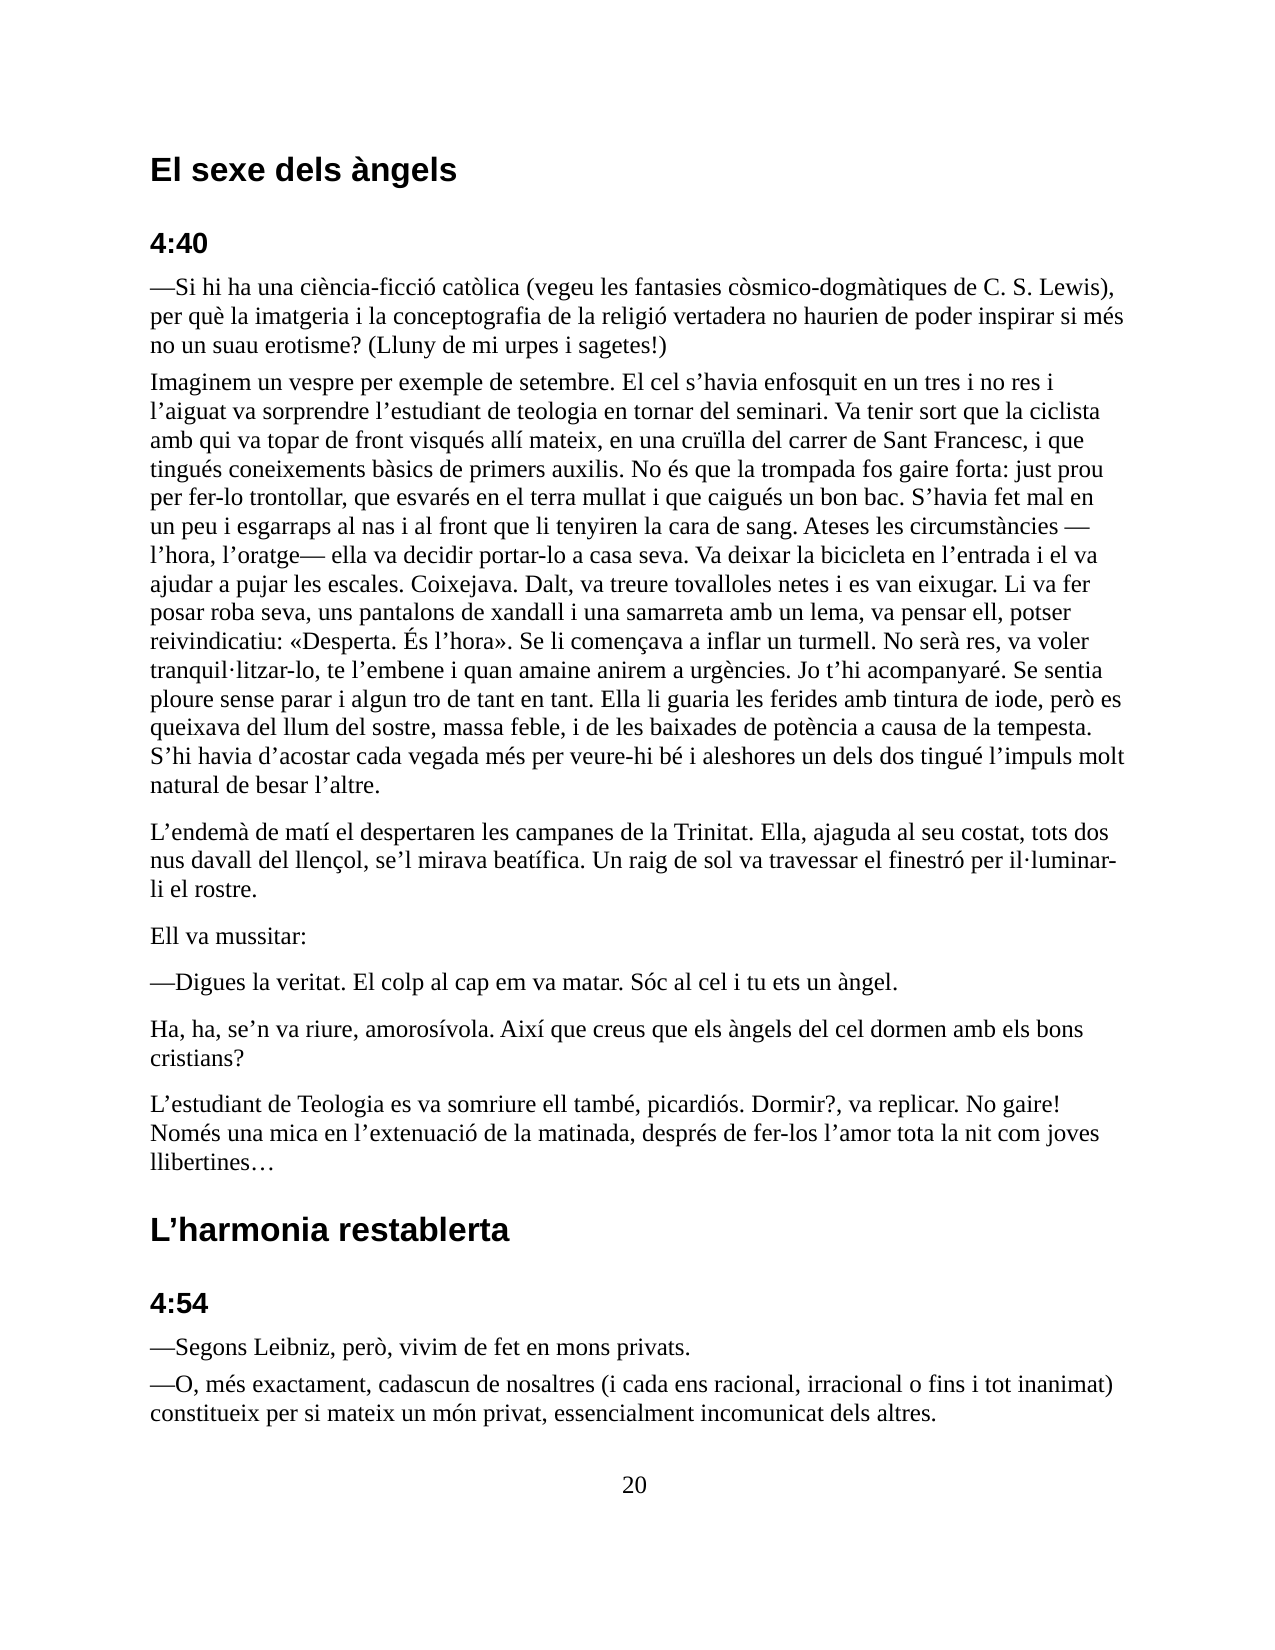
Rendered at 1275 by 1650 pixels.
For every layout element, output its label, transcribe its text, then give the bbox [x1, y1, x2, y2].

text Ha, ha, se’n va riure, amorosívola. Així que creus que els àngels del cel dormen amb els bons cristians? [150, 1014, 1125, 1072]
text —Si hi ha una ciència-ficció catòlica (vegeu les fantasies còsmico-dogmàtiques de C. S. Lewis), per què la imatgeria i la conceptografia de la religió vertadera no haurien de poder inspirar si més no un suau erotisme? (Lluny de mi urpes i sagetes!) [150, 272, 1125, 358]
subtitle L’harmonia restablerta [150, 1210, 1125, 1248]
subtitle 4:54 [150, 1286, 1125, 1319]
text —O, més exactament, cadascun de nosaltres (i cada ens racional, irracional o fins i tot inanimat) constitueix per si mateix un món privat, essencialment incomunicat dels altres. [150, 1369, 1125, 1427]
text Ell va mussitar: [150, 921, 1125, 949]
text L’estudiant de Teologia es va somriure ell també, picardiós. Dormir?, va replicar. No gaire! Només una mica en l’extenuació de la matinada, després de fer-los l’amor tota la nit com joves llibertines… [150, 1089, 1125, 1176]
text Imaginem un vespre per exemple de setembre. El cel s’havia enfosquit en un tres i no res i l’aiguat va sorprendre l’estudiant de teologia en tornar del seminari. Va tenir sort que la ciclista amb qui va topar de front visqués allí mateix, en una cruïlla del carrer de Sant Francesc, i que tingués coneixements bàsics de primers auxilis. No és que la trompada fos gaire forta: just prou per fer-lo trontollar, que esvarés en el terra mullat i que caigués un bon bac. S’havia fet mal en un peu i esgarraps al nas i al front que li tenyiren la cara de sang. Ateses les circumstàncies —l’hora, l’oratge— ella va decidir portar-lo a casa seva. Va deixar la bicicleta en l’entrada i el va ajudar a pujar les escales. Coixejava. Dalt, va treure tovalloles netes i es van eixugar. Li va fer posar roba seva, uns pantalons de xandall i una samarreta amb un lema, va pensar ell, potser reivindicatiu: «Desperta. És l’hora». Se li començava a inflar un turmell. No serà res, va voler tranquil·litzar-lo, te l’embene i quan amaine anirem a urgències. Jo t’hi acompanyaré. Se sentia ploure sense parar i algun tro de tant en tant. Ella li guaria les ferides amb tintura de iode, però es queixava del llum del sostre, massa feble, i de les baixades de potència a causa de la tempesta. S’hi havia d’acostar cada vegada més per veure-hi bé i aleshores un dels dos tingué l’impuls molt natural de besar l’altre. [150, 367, 1125, 799]
subtitle El sexe dels àngels [150, 150, 1125, 189]
text —Digues la veritat. El colp al cap em va matar. Sóc al cel i tu ets un àngel. [150, 967, 1125, 996]
subtitle 4:40 [150, 226, 1125, 260]
text L’endemà de matí el despertaren les campanes de la Trinitat. Ella, ajaguda al seu costat, tots dos nus davall del llençol, se’l mirava beatífica. Un raig de sol va travessar el finestró per il·luminar-li el rostre. [150, 817, 1125, 903]
text —Segons Leibniz, però, vivim de fet en mons privats. [150, 1332, 1125, 1361]
